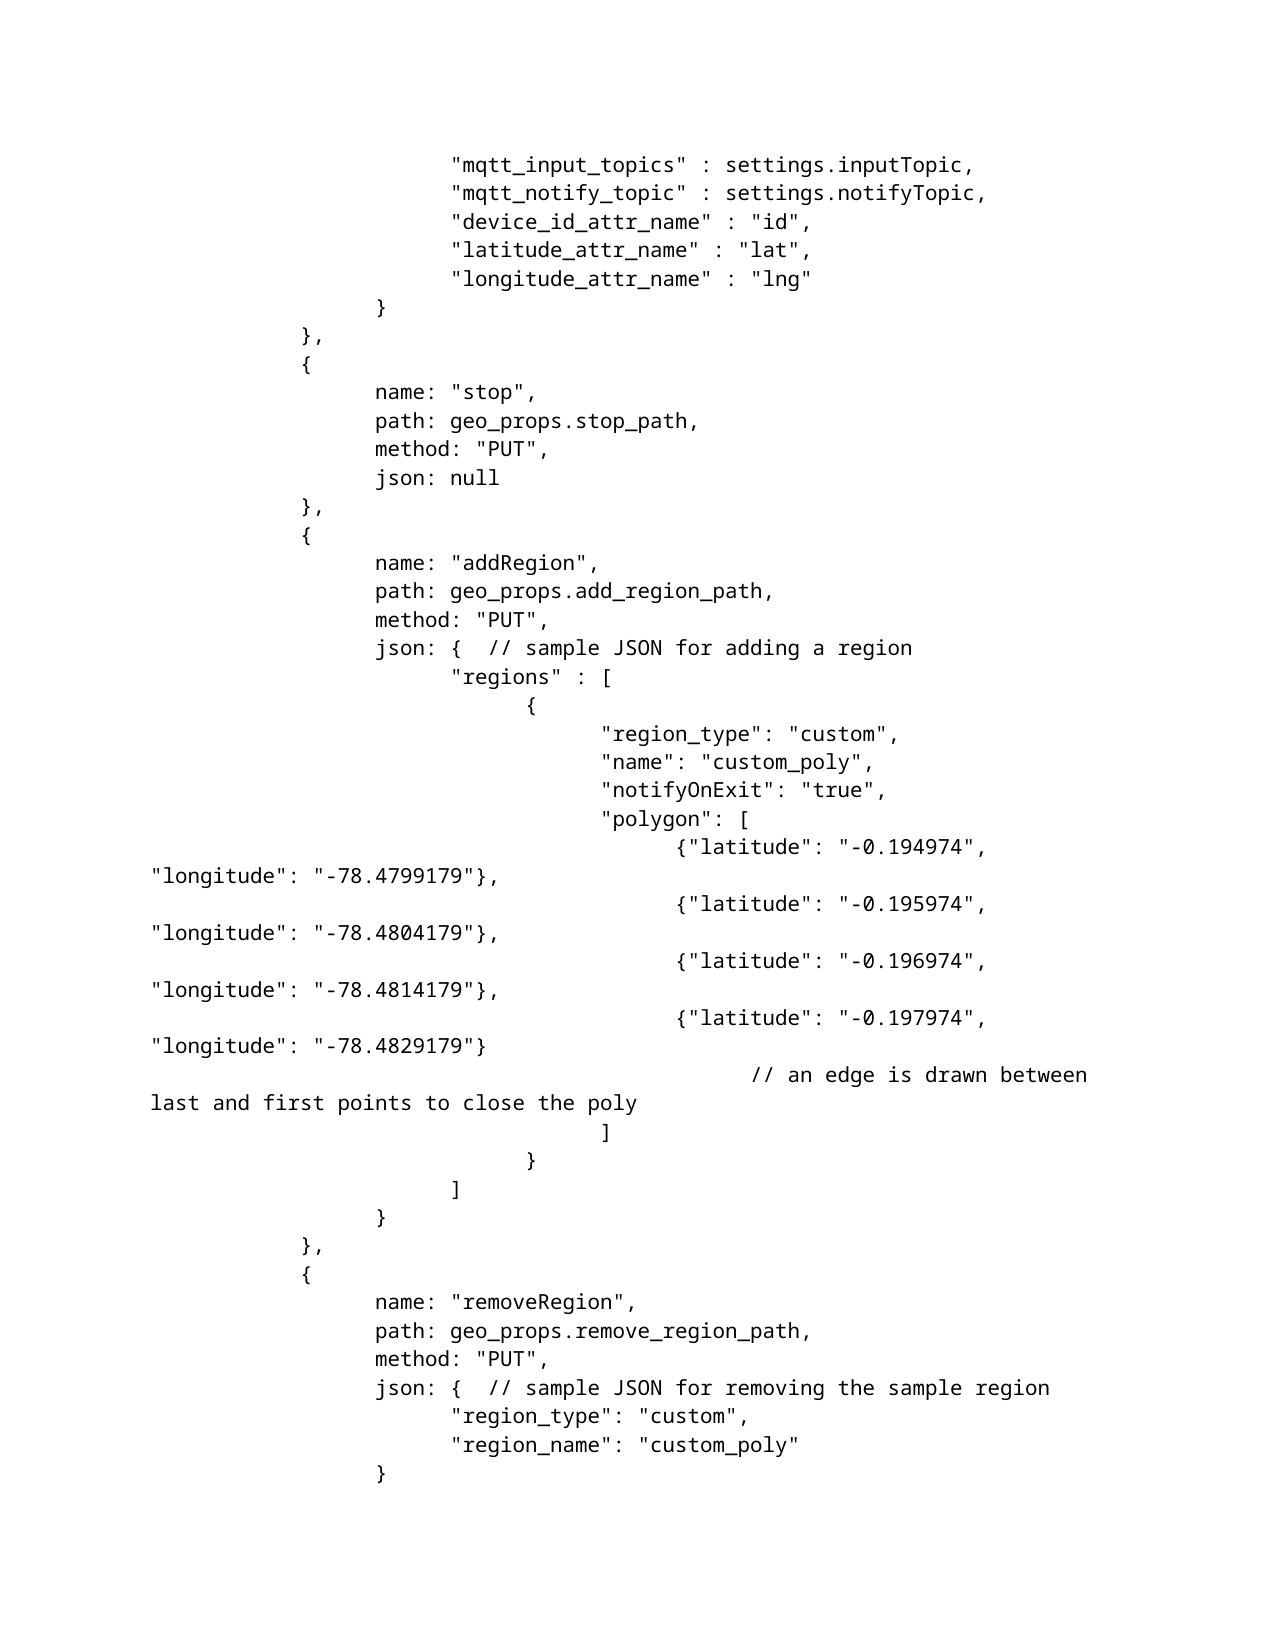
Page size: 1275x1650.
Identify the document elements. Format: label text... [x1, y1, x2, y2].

text name: "stop", [150, 377, 1125, 406]
text path: geo_props.add_region_path, [150, 577, 1125, 605]
text {"latitude": "-0.197974", "longitude": "-78.4829179"} [150, 1003, 1125, 1060]
text "region_type": "custom", [150, 1401, 1125, 1430]
text json: { // sample JSON for adding a region [150, 633, 1125, 662]
text }, [150, 1231, 1125, 1259]
text ] [150, 1174, 1125, 1202]
text "region_type": "custom", [150, 719, 1125, 747]
text path: geo_props.remove_region_path, [150, 1316, 1125, 1344]
text "regions" : [ [150, 662, 1125, 690]
text }, [150, 491, 1125, 520]
text method: "PUT", [150, 434, 1125, 463]
text // an edge is drawn between last and first points to close the poly [150, 1060, 1125, 1117]
text json: { // sample JSON for removing the sample region [150, 1373, 1125, 1401]
text {"latitude": "-0.194974", "longitude": "-78.4799179"}, [150, 832, 1125, 889]
text "name": "custom_poly", [150, 747, 1125, 776]
text json: null [150, 463, 1125, 491]
text "device_id_attr_name" : "id", [150, 207, 1125, 235]
text "mqtt_notify_topic" : settings.notifyTopic, [150, 178, 1125, 207]
text method: "PUT", [150, 1344, 1125, 1373]
text {"latitude": "-0.196974", "longitude": "-78.4814179"}, [150, 946, 1125, 1003]
text } [150, 292, 1125, 321]
text method: "PUT", [150, 605, 1125, 633]
text "polygon": [ [150, 804, 1125, 832]
text path: geo_props.stop_path, [150, 406, 1125, 434]
text { [150, 1259, 1125, 1287]
text { [150, 349, 1125, 377]
text } [150, 1458, 1125, 1487]
text "mqtt_input_topics" : settings.inputTopic, [150, 150, 1125, 178]
text name: "addRegion", [150, 548, 1125, 577]
text {"latitude": "-0.195974", "longitude": "-78.4804179"}, [150, 889, 1125, 946]
text "region_name": "custom_poly" [150, 1430, 1125, 1458]
text } [150, 1202, 1125, 1231]
text "latitude_attr_name" : "lat", [150, 235, 1125, 264]
text }, [150, 321, 1125, 349]
text ] [150, 1117, 1125, 1145]
text { [150, 690, 1125, 719]
text } [150, 1145, 1125, 1174]
text { [150, 520, 1125, 548]
text name: "removeRegion", [150, 1287, 1125, 1316]
text "notifyOnExit": "true", [150, 776, 1125, 804]
text "longitude_attr_name" : "lng" [150, 264, 1125, 292]
